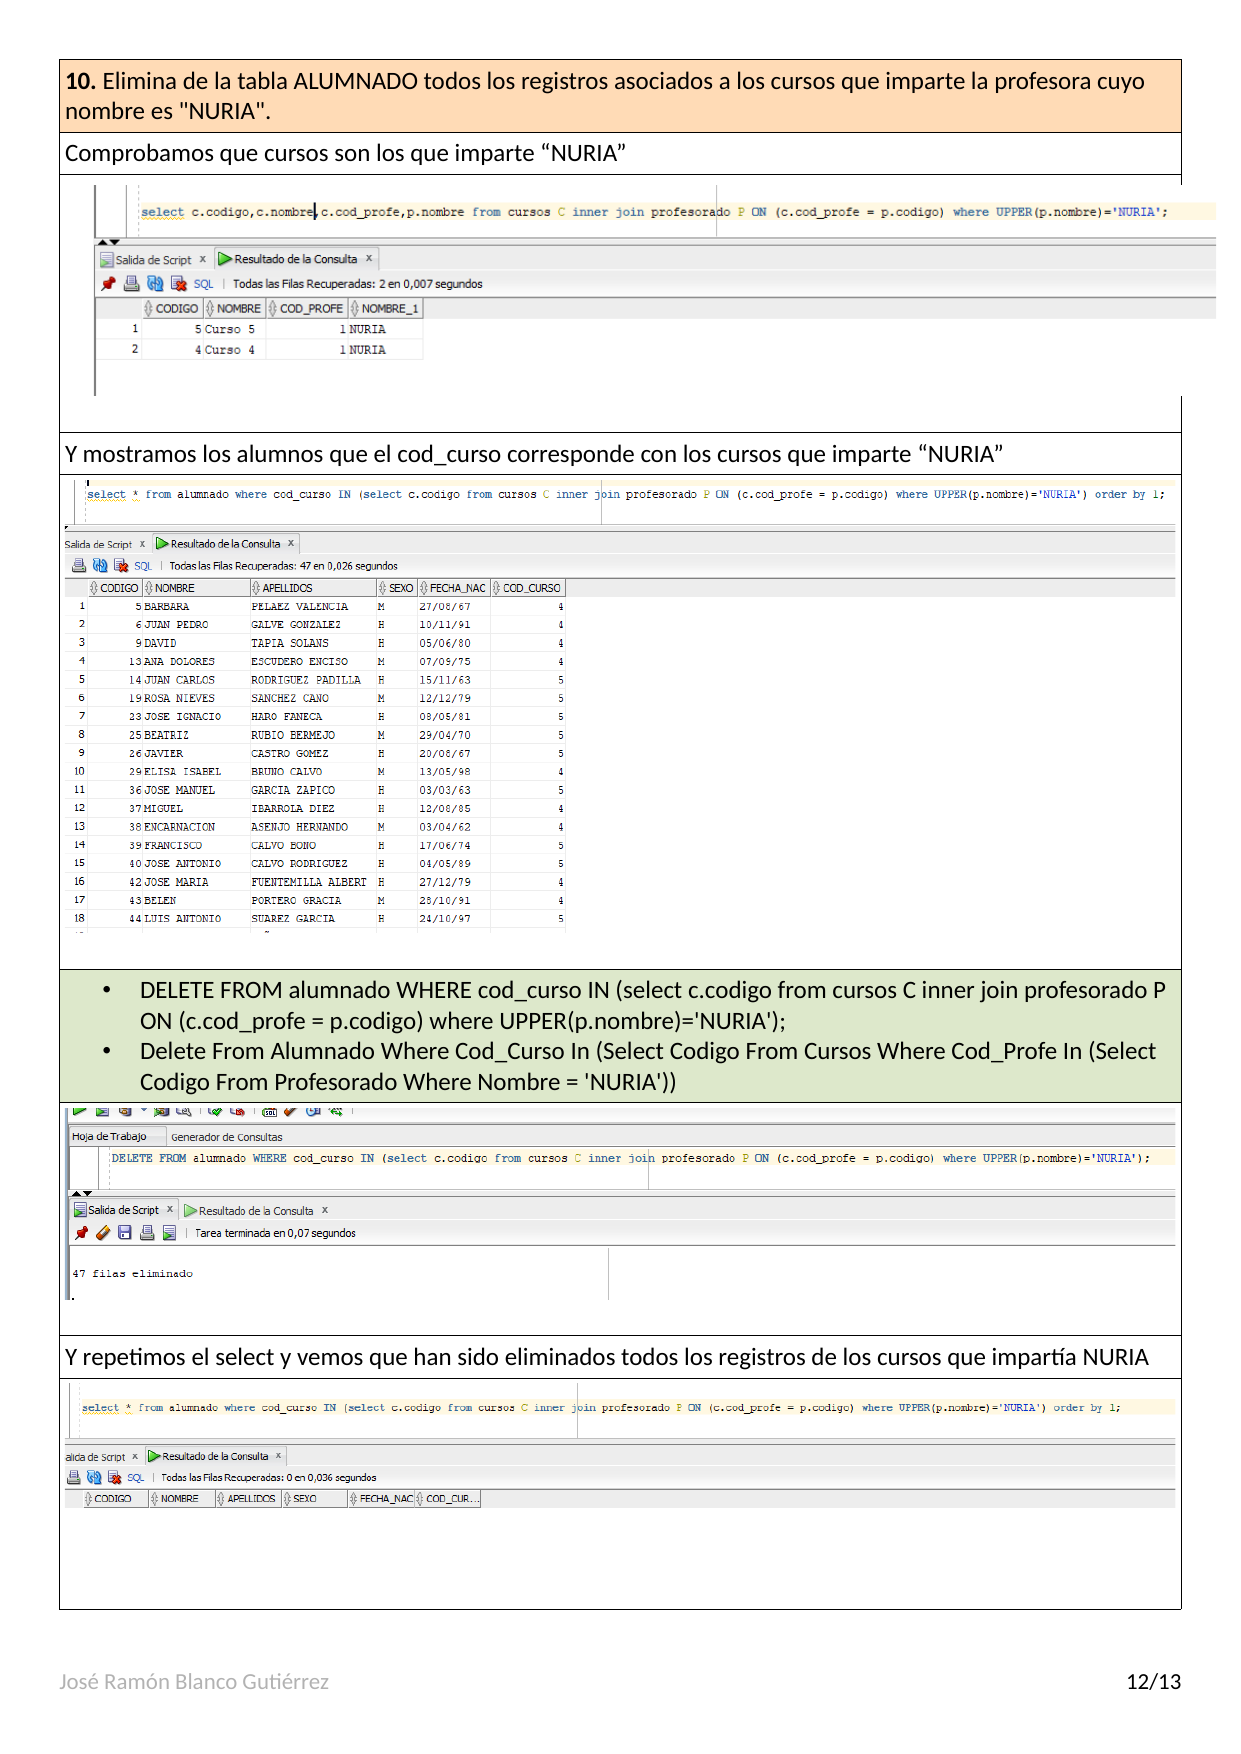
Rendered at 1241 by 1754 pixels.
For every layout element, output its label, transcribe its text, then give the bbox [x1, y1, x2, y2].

table_cell DELETE FROM alumnado WHERE cod_curso IN (select c.codigo from cursos C inner join profesorado P ON (c.cod_profe = p.codigo) where UPPER(p.nombre)='NURIA'); Delete From Alumnado Where Cod_Curso In (Select Codigo From Cursos Where Cod_Profe In (Select Codigo From Profesorado Where Nombre = 'NURIA')) [60, 970, 1181, 1102]
table_cell Comprobamos que cursos son los que imparte “NURIA” [60, 133, 1181, 174]
table_cell [60, 1103, 1181, 1335]
table_cell [60, 175, 1181, 432]
table_cell [60, 1379, 1181, 1608]
table_cell Y mostramos los alumnos que el cod_curso corresponde con los cursos que imparte “NURIA” [60, 433, 1181, 474]
picture [64, 480, 1176, 933]
table_cell [60, 475, 1181, 968]
picture [64, 1383, 1176, 1573]
picture [93, 185, 1217, 396]
table_header 10. Elimina de la tabla ALUMNADO todos los registros asociados a los cursos que imparte la profesora cuyo nombre es "NURIA". [60, 60, 1181, 132]
table_cell Y repetimos el select y vemos que han sido eliminados todos los registros de los cursos que impartía NURIA [60, 1336, 1181, 1377]
picture [64, 1108, 1176, 1300]
